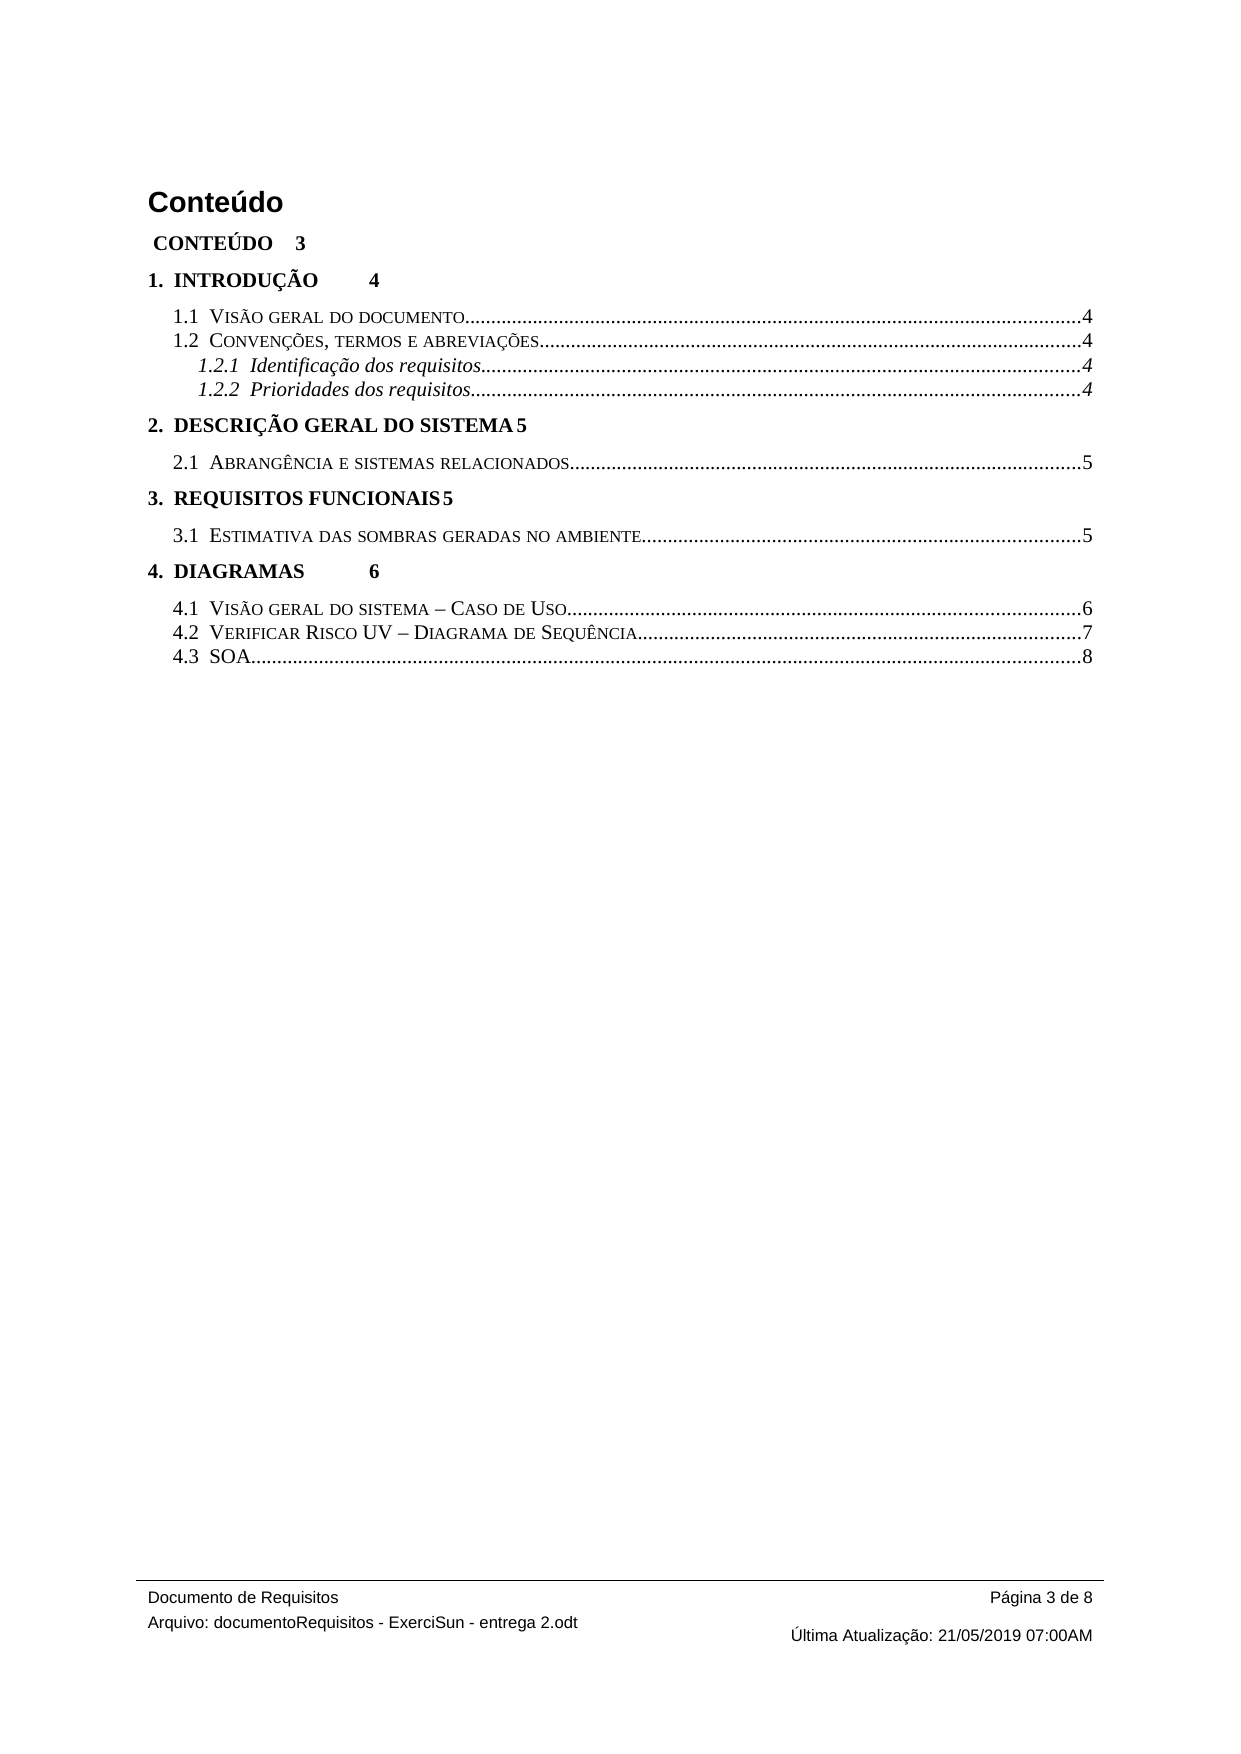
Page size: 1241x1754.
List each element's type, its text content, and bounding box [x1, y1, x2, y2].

text 1.2 Convenções, termos e abreviações 4 [173, 328, 1092, 352]
text Conteúdo 3 [148, 231, 1092, 255]
text 1.2.1 Identificação dos requisitos 4 [198, 352, 1092, 377]
text 1.1 Visão geral do documento 4 [173, 304, 1092, 328]
text 3. Requisitos funcionais 5 [148, 486, 1092, 510]
text 3.1 Estimativa das sombras geradas no ambiente 5 [173, 523, 1092, 547]
text 4.1 Visão geral do sistema – Caso de Uso 6 [173, 596, 1092, 620]
text 4. Diagramas 6 [148, 559, 1092, 583]
subtitle Conteúdo [148, 185, 1092, 219]
text 2.1 Abrangência e sistemas relacionados 5 [173, 450, 1092, 474]
text 4.2 Verificar Risco UV – Diagrama de Sequência 7 [173, 620, 1092, 644]
text 4.3 SOA 8 [173, 644, 1092, 668]
text 1.2.2 Prioridades dos requisitos 4 [198, 377, 1092, 401]
text 1. Introdução 4 [148, 268, 1092, 292]
text 2. Descrição geral do sistema 5 [148, 413, 1092, 437]
